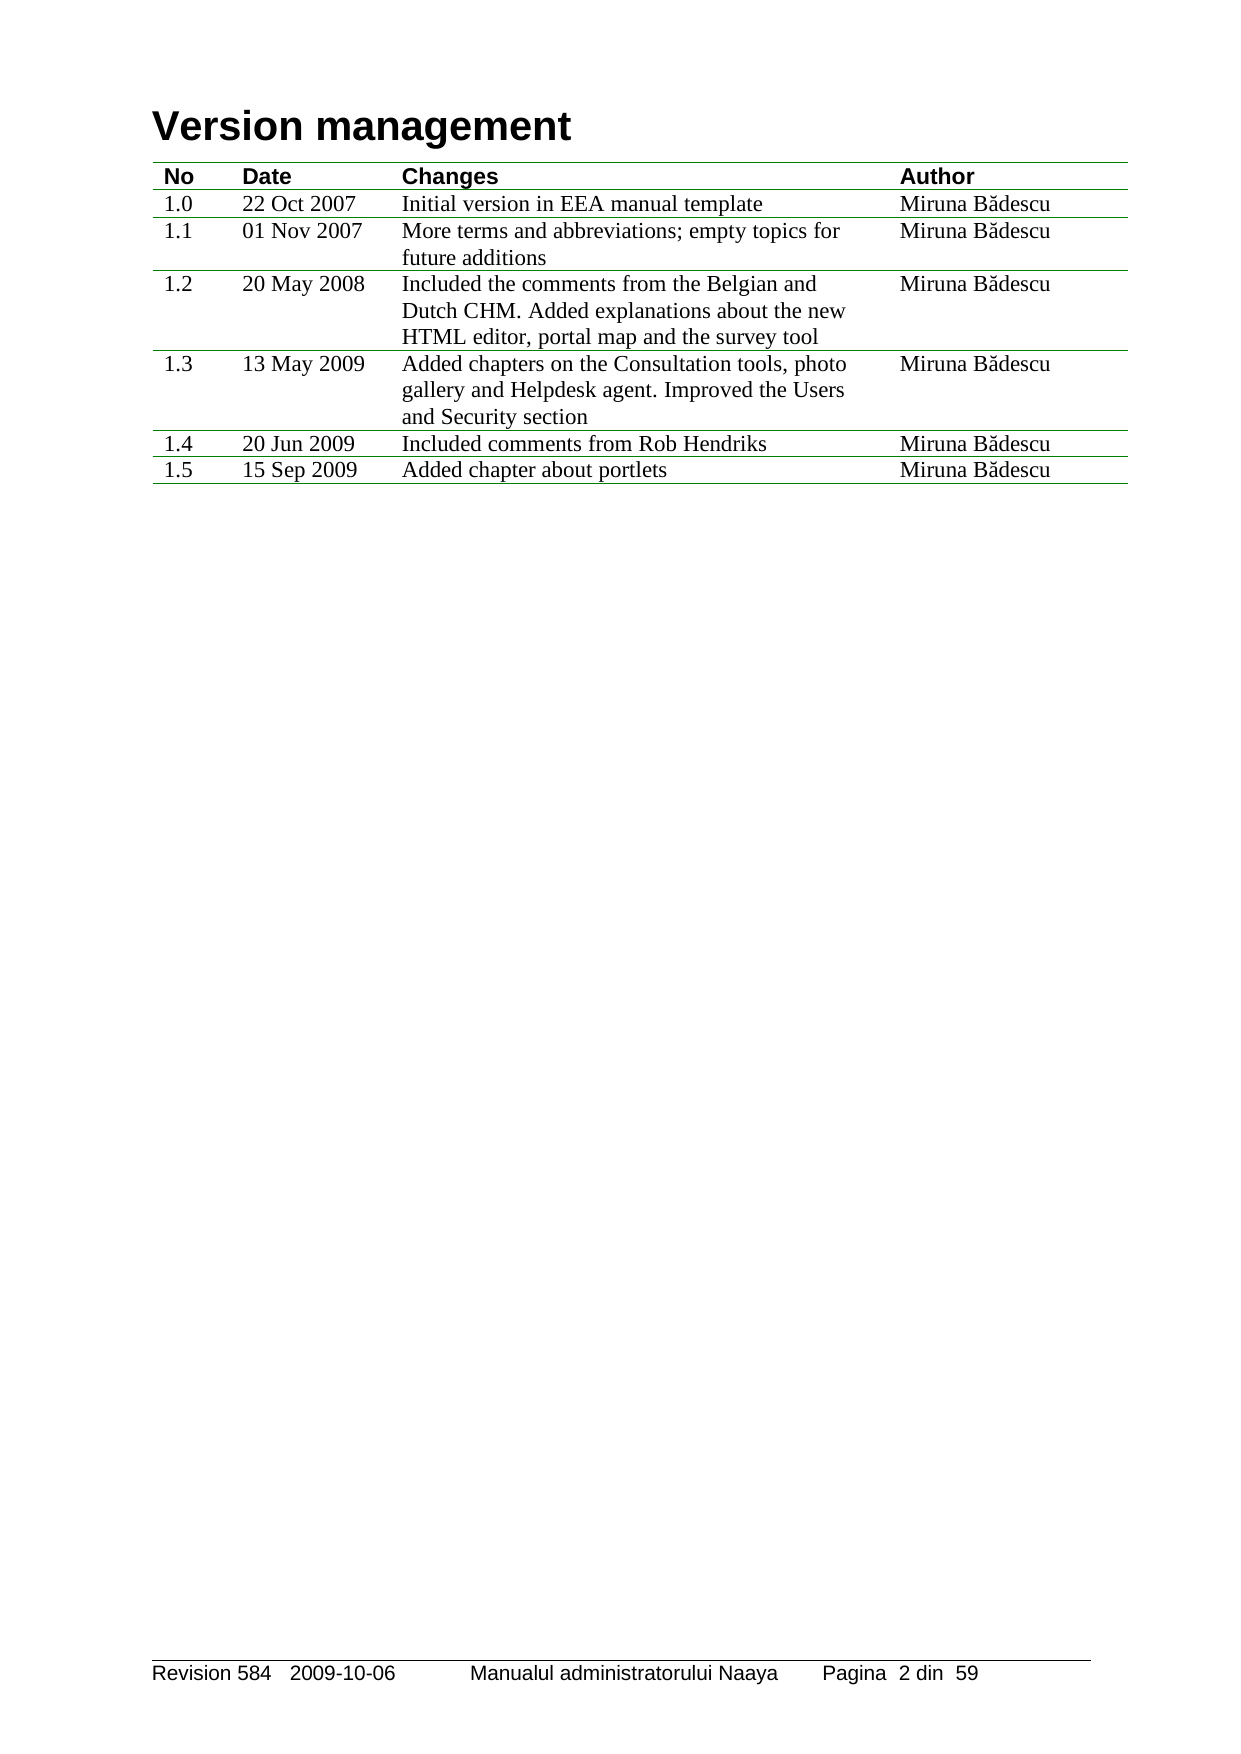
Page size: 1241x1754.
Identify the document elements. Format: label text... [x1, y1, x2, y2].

table_cell 01 Nov 2007 [231, 218, 390, 270]
table_cell Miruna Bădescu [888, 218, 1128, 270]
table_cell 15 Sep 2009 [231, 457, 390, 483]
table_cell Included the comments from the Belgian and Dutch CHM. Added explanations about the new HTML editor, portal map and the survey tool [390, 271, 888, 350]
subtitle Version management [152, 102, 1128, 149]
table_cell 1.3 [153, 351, 231, 429]
table_header Date [231, 163, 390, 189]
table_cell Included comments from Rob Hendriks [390, 431, 888, 456]
table_cell 1.4 [153, 431, 231, 456]
table_cell Miruna Bădescu [888, 457, 1128, 483]
table_cell 20 May 2008 [231, 271, 390, 350]
table_cell 1.1 [153, 218, 231, 270]
table_header No [153, 163, 231, 189]
table_cell More terms and abbreviations; empty topics for future additions [390, 218, 888, 270]
table_cell 1.2 [153, 271, 231, 350]
table_cell Added chapter about portlets [390, 457, 888, 483]
table_cell 1.5 [153, 457, 231, 483]
table_cell Miruna Bădescu [888, 431, 1128, 456]
table_cell 22 Oct 2007 [231, 190, 390, 217]
table_cell 20 Jun 2009 [231, 431, 390, 456]
table_cell Initial version in EEA manual template [390, 190, 888, 217]
table_header Author [888, 163, 1128, 189]
table_cell Miruna Bădescu [888, 190, 1128, 217]
table_cell 13 May 2009 [231, 351, 390, 429]
table_cell Miruna Bădescu [888, 351, 1128, 429]
table_header Changes [390, 163, 888, 189]
table_cell Added chapters on the Consultation tools, photo gallery and Helpdesk agent. Improved the Users and Security section [390, 351, 888, 429]
table_cell Miruna Bădescu [888, 271, 1128, 350]
table_cell 1.0 [153, 190, 231, 217]
